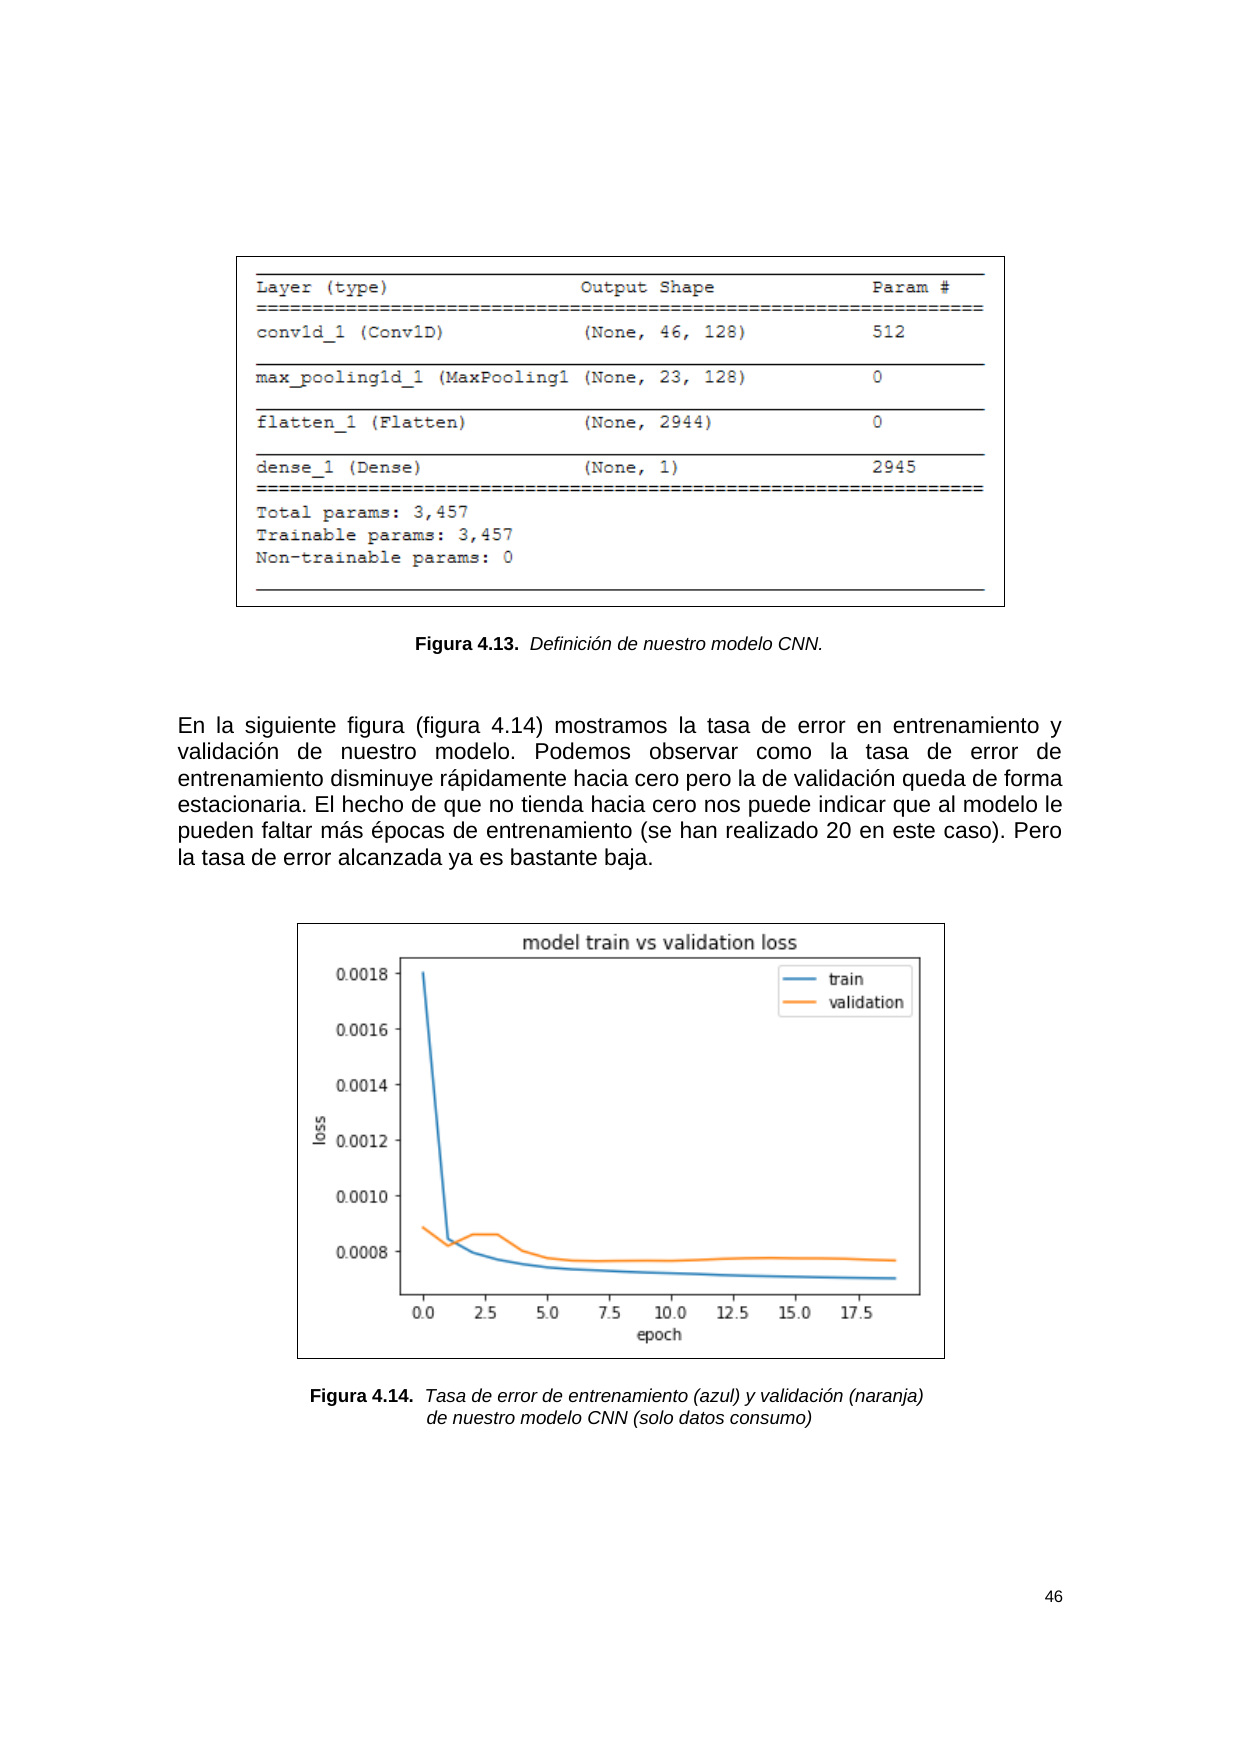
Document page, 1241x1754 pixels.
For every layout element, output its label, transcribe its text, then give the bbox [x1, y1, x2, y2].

text Figura 4.13. Definición de nuestro modelo CNN. [177, 633, 1063, 654]
text Figura 4.14. Tasa de error de entrenamiento (azul) y validación (naranja) [177, 1385, 1063, 1406]
text de nuestro modelo CNN (solo datos consumo) [177, 1406, 1063, 1428]
text En la siguiente figura (figura 4.14) mostramos la tasa de error en entrenamiento y validación de nuestro modelo. Podemos observar como la tasa de error de entrenamiento disminuye rápidamente hacia cero pero la de validación queda de forma estacionaria. El hecho de que no tienda hacia cero nos puede indicar que al modelo le pueden faltar más épocas de entrenamiento (se han realizado 20 en este caso). Pero la tasa de error alcanzada ya es bastante baja. [177, 683, 1063, 870]
picture [299, 925, 941, 1356]
picture [238, 258, 1002, 604]
